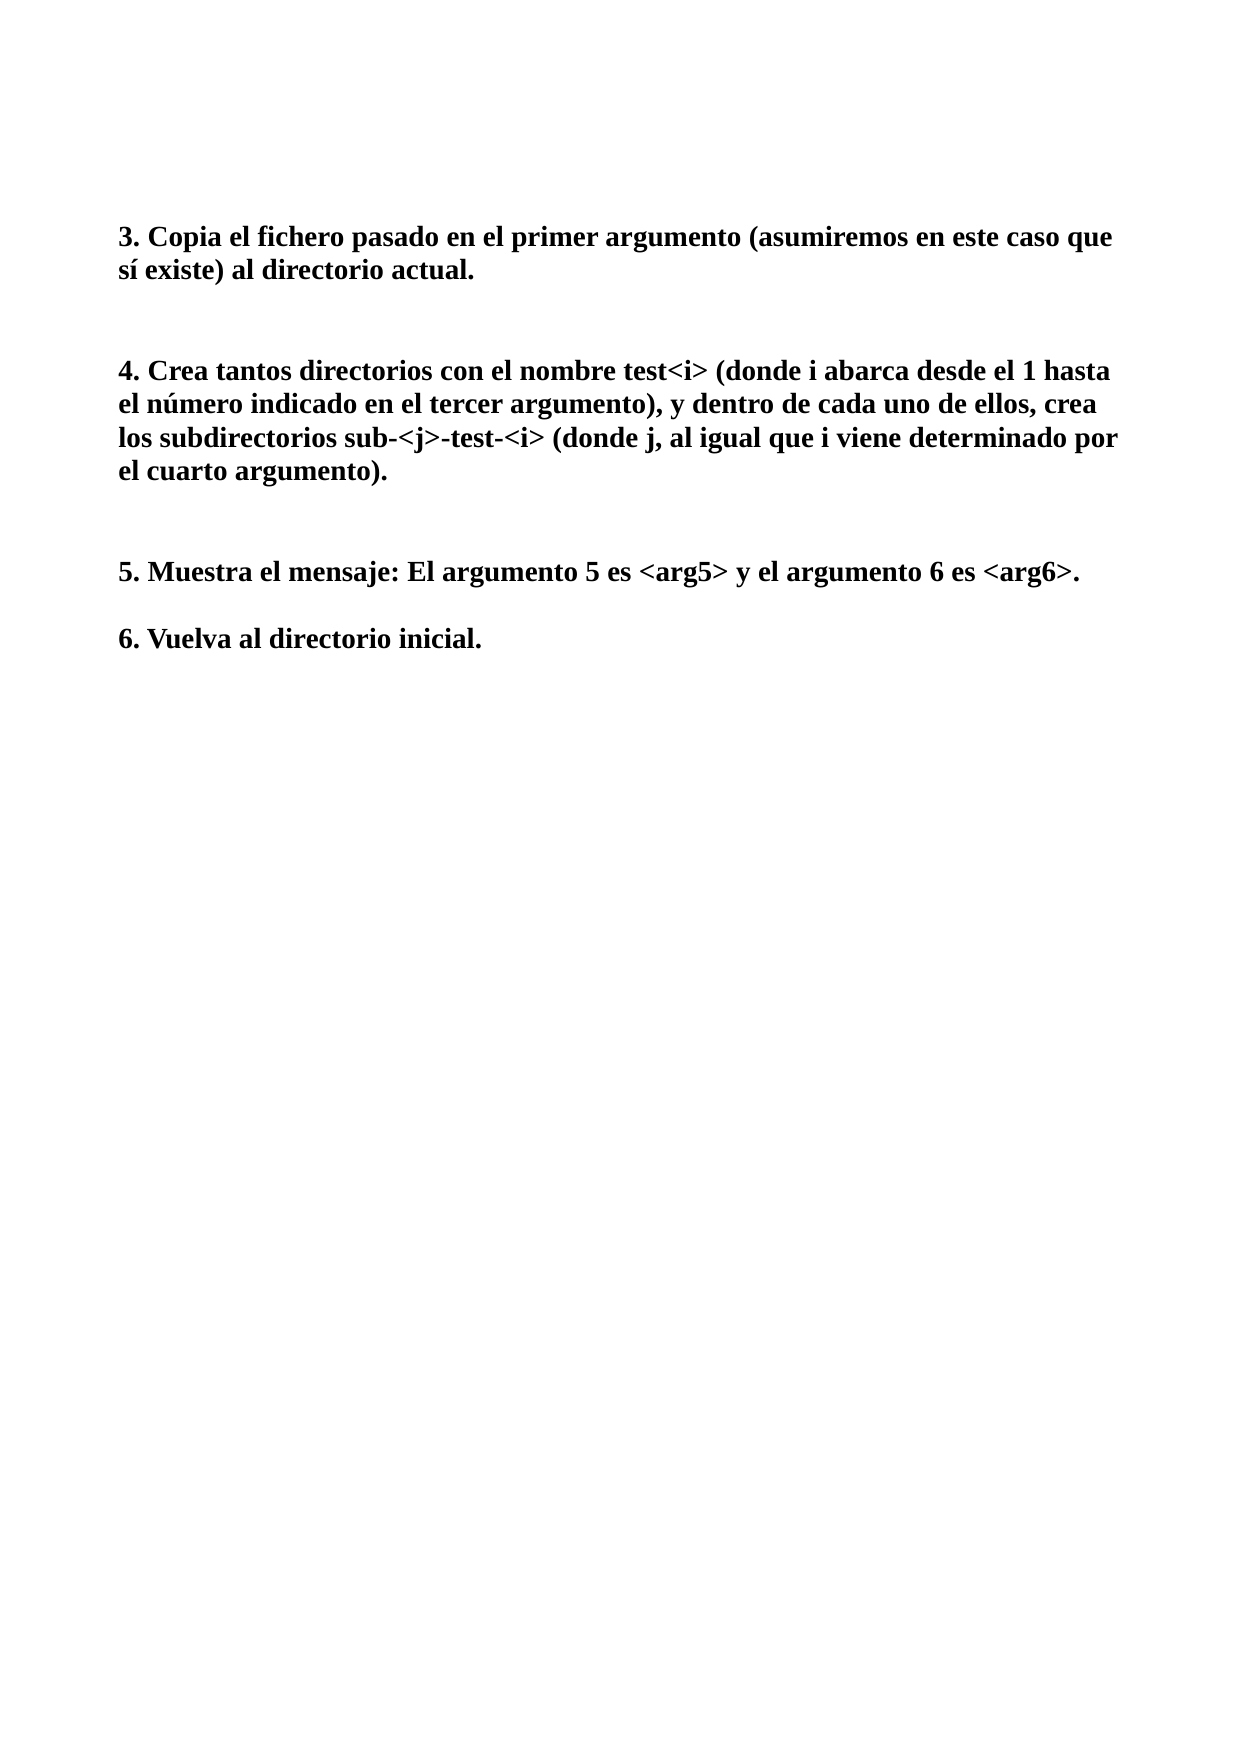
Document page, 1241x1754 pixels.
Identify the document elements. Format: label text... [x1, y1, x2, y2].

text 5. Muestra el mensaje: El argumento 5 es <arg5> y el argumento 6 es <arg6>. [118, 554, 1122, 588]
text 3. Copia el fichero pasado en el primer argumento (asumiremos en este caso que sí existe) al directorio actual. [118, 219, 1122, 286]
text 4. Crea tantos directorios con el nombre test<i> (donde i abarca desde el 1 hasta el número indicado en el tercer argumento), y dentro de cada uno de ellos, crea los subdirectorios sub-<j>-test-<i> (donde j, al igual que i viene determinado por el cuarto argumento). [118, 353, 1122, 487]
text 6. Vuelva al directorio inicial. [118, 621, 1122, 655]
